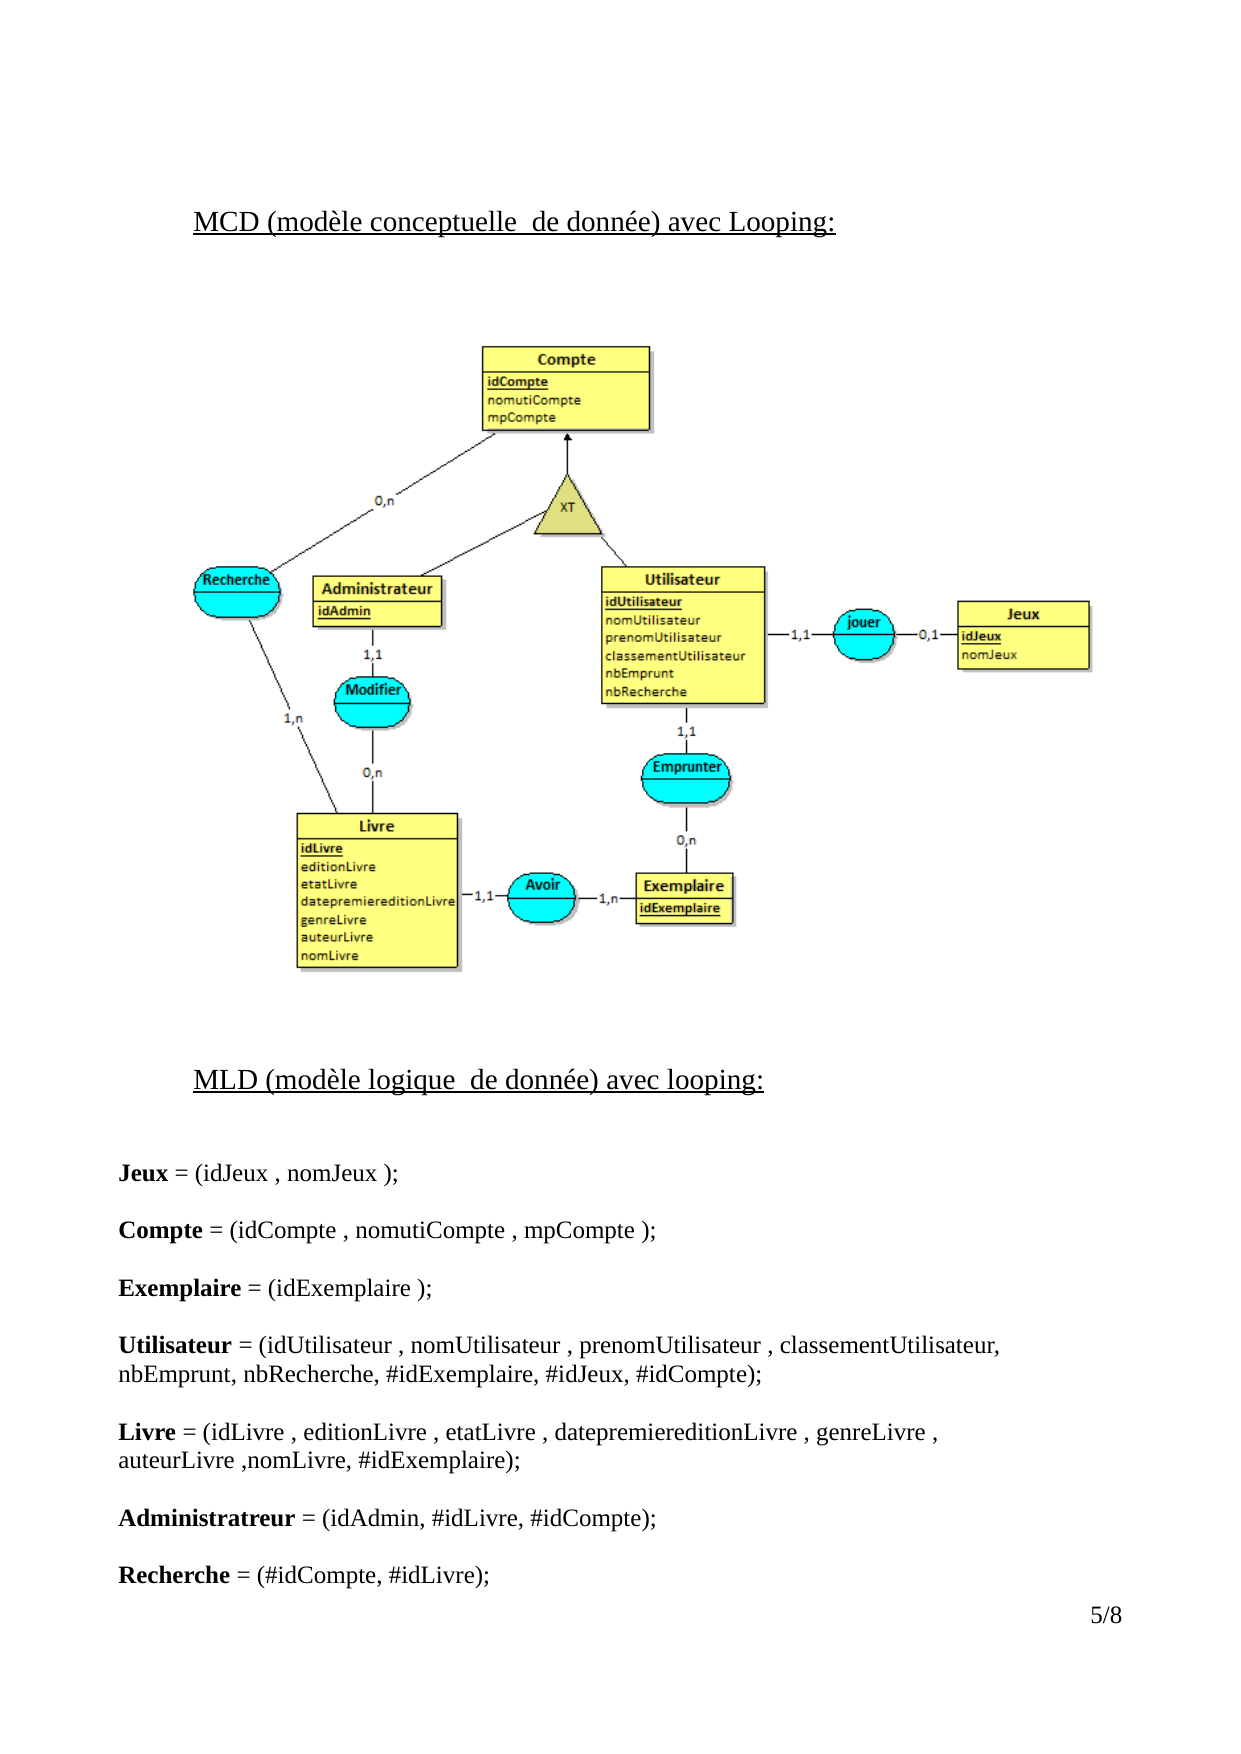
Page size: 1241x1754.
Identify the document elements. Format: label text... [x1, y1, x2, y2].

picture [118, 333, 1123, 996]
text MCD (modèle conceptuelle de donnée) avec Looping: [118, 204, 1122, 238]
text Administratreur = (idAdmin, #idLivre, #idCompte); [118, 1503, 1122, 1532]
text Exemplaire = (idExemplaire ); [118, 1273, 1122, 1302]
text MLD (modèle logique de donnée) avec looping: [118, 1062, 1122, 1096]
text Utilisateur = (idUtilisateur , nomUtilisateur , prenomUtilisateur , classementUtilisateur, nbEmprunt, nbRecherche, #idExemplaire, #idJeux, #idCompte); [118, 1331, 1122, 1388]
text Recherche = (#idCompte, #idLivre); [118, 1561, 1122, 1589]
text Compte = (idCompte , nomutiCompte , mpCompte ); [118, 1216, 1122, 1244]
text Livre = (idLivre , editionLivre , etatLivre , datepremiereditionLivre , genreLivre , auteurLivre ,nomLivre, #idExemplaire); [118, 1417, 1122, 1474]
text Jeux = (idJeux , nomJeux ); [118, 1158, 1122, 1187]
